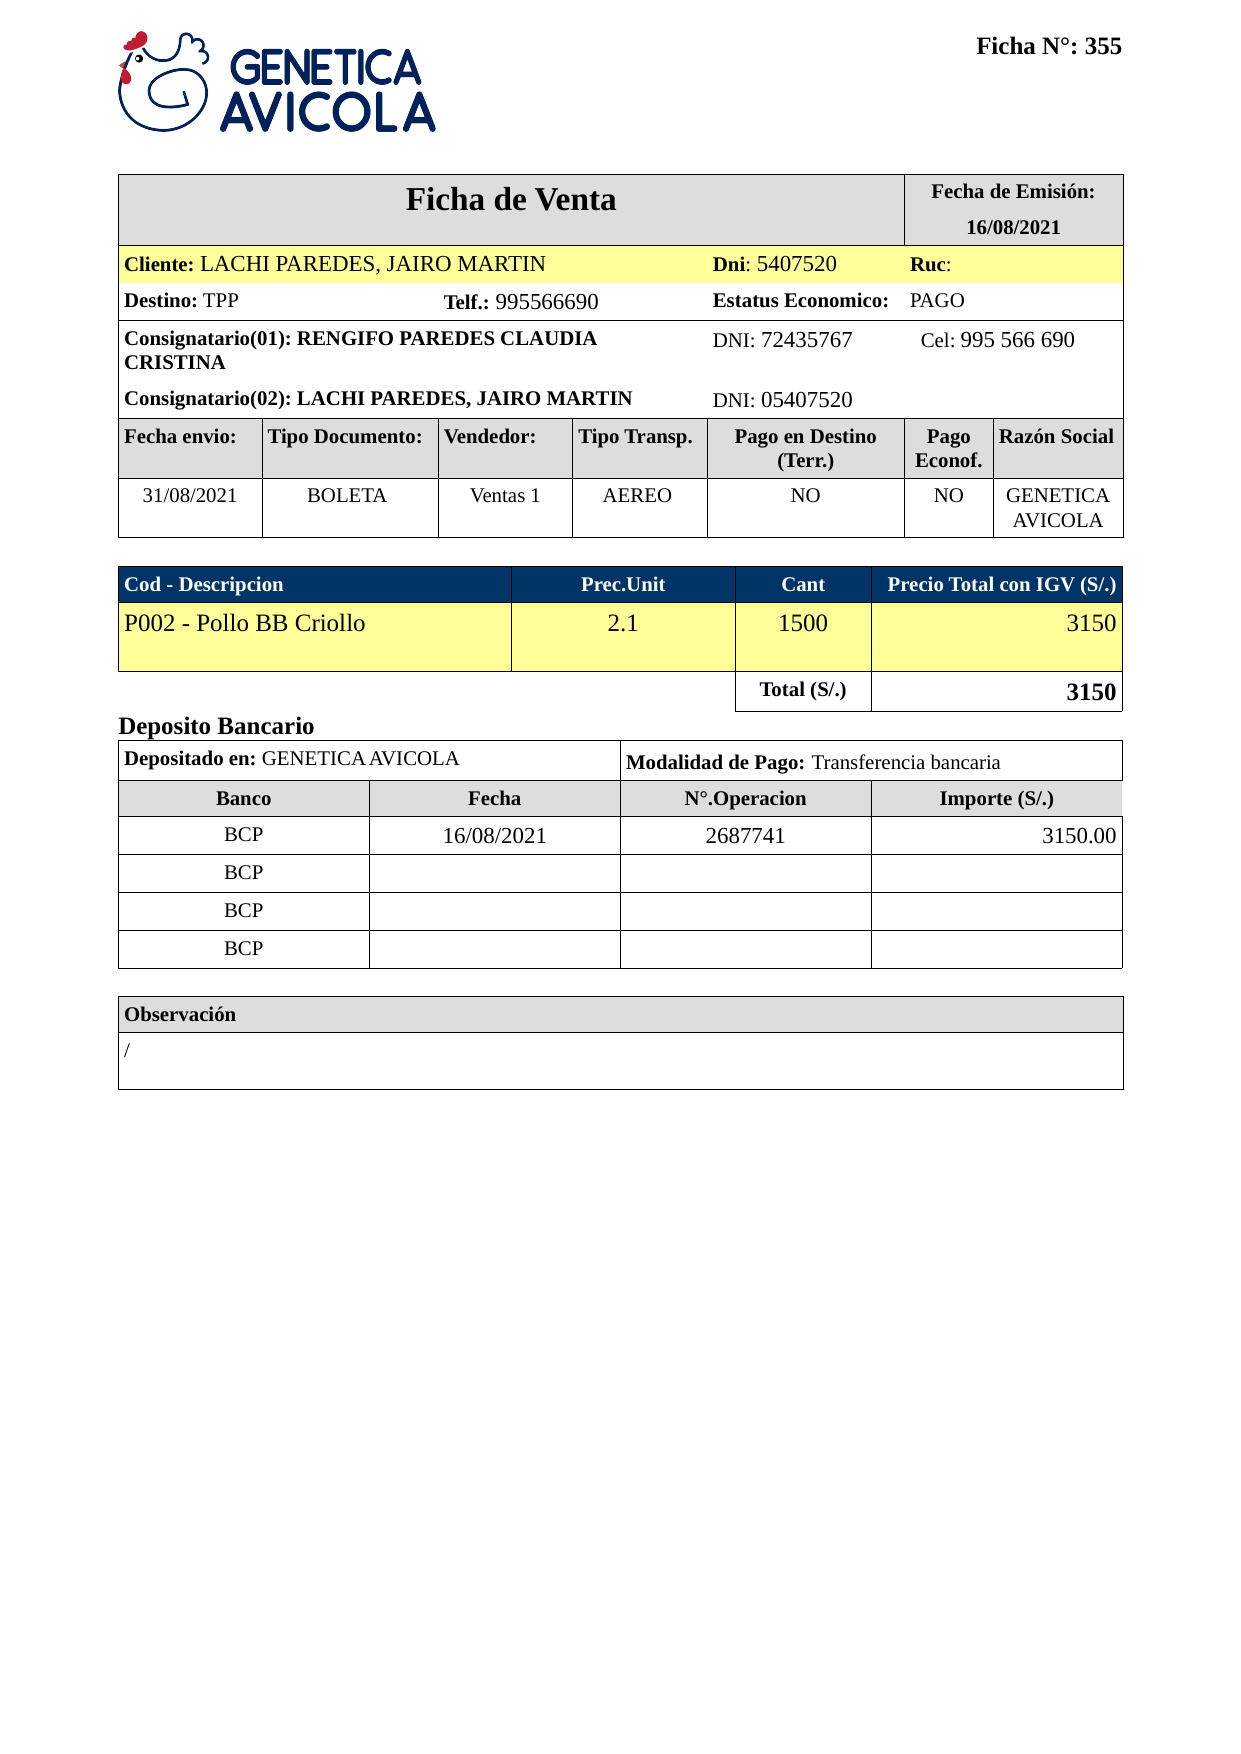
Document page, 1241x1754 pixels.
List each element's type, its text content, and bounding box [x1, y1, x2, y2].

table_cell 3150.00 [872, 817, 1122, 854]
table_cell PAGO [904, 283, 1123, 320]
table_cell [511, 672, 735, 711]
table_cell Tipo Documento: [263, 419, 438, 478]
table_cell Dni: 5407520 [707, 246, 904, 283]
table_cell 2.1 [512, 603, 735, 671]
table_cell N°.Operacion [621, 781, 871, 816]
table_cell 2687741 [621, 817, 871, 854]
table_cell Total (S/.) [736, 672, 871, 711]
table_cell Ruc: [904, 246, 1123, 283]
table_cell 3150 [872, 603, 1122, 671]
table_cell Vendedor: [439, 419, 572, 478]
table_cell Fecha envio: [119, 419, 262, 478]
table_cell BCP [119, 855, 369, 892]
table_cell Tipo Transp. [573, 419, 707, 478]
table_cell Consignatario(02): LACHI PAREDES, JAIRO MARTIN [119, 380, 707, 418]
table_cell Estatus Economico: [707, 283, 904, 320]
table_cell [370, 855, 620, 892]
table_header Observación [119, 997, 1123, 1032]
table_header Fecha de Emisión: [905, 175, 1123, 209]
table_cell Destino: TPP [119, 283, 438, 320]
table_cell Pago Econof. [905, 419, 993, 478]
table_cell 3150 [872, 672, 1122, 711]
table_cell [621, 893, 871, 930]
table_cell NO [708, 479, 904, 537]
table_cell [370, 893, 620, 930]
table_cell Consignatario(01): RENGIFO PAREDES CLAUDIA CRISTINA [119, 321, 707, 380]
table_cell [872, 893, 1122, 930]
table_cell DNI: 72435767 [707, 321, 915, 380]
table_cell [118, 672, 511, 711]
table_cell Fecha [370, 781, 620, 816]
table_cell [621, 855, 871, 892]
table_cell Importe (S/.) [872, 781, 1122, 816]
table_header Precio Total con IGV (S/.) [872, 567, 1122, 602]
table_cell [370, 931, 620, 968]
table_cell / [119, 1033, 1123, 1089]
table_cell AEREO [573, 479, 707, 537]
table_cell Telf.: 995566690 [438, 283, 707, 320]
table_cell Razón Social [994, 419, 1123, 478]
table_cell GENETICA AVICOLA [994, 479, 1123, 537]
table_header Depositado en: GENETICA AVICOLA [119, 741, 620, 780]
table_cell DNI: 05407520 [707, 380, 1123, 418]
text Deposito Bancario [118, 711, 1122, 740]
table_cell BOLETA [263, 479, 438, 537]
table_cell Ventas 1 [439, 479, 572, 537]
table_cell BCP [119, 893, 369, 930]
table_cell Banco [119, 781, 369, 816]
table_cell BCP [119, 931, 369, 968]
table_header Modalidad de Pago: Transferencia bancaria [621, 741, 1122, 780]
table_cell 31/08/2021 [119, 479, 262, 537]
table_header Cod - Descripcion [119, 567, 511, 602]
table_cell [872, 855, 1122, 892]
table_header Prec.Unit [512, 567, 735, 602]
table_cell 1500 [736, 603, 871, 671]
picture [118, 31, 436, 132]
table_header Cant [736, 567, 871, 602]
table_cell [621, 931, 871, 968]
table_cell NO [905, 479, 993, 537]
table_cell [872, 931, 1122, 968]
table_cell 16/08/2021 [370, 817, 620, 854]
table_cell 16/08/2021 [905, 209, 1123, 245]
table_header Ficha de Venta [119, 175, 904, 245]
table_cell P002 - Pollo BB Criollo [119, 603, 511, 671]
table_cell Cliente: LACHI PAREDES, JAIRO MARTIN [119, 246, 707, 283]
table_cell BCP [119, 817, 369, 854]
table_cell Cel: 995 566 690 [915, 321, 1123, 380]
table_cell Pago en Destino (Terr.) [708, 419, 904, 478]
